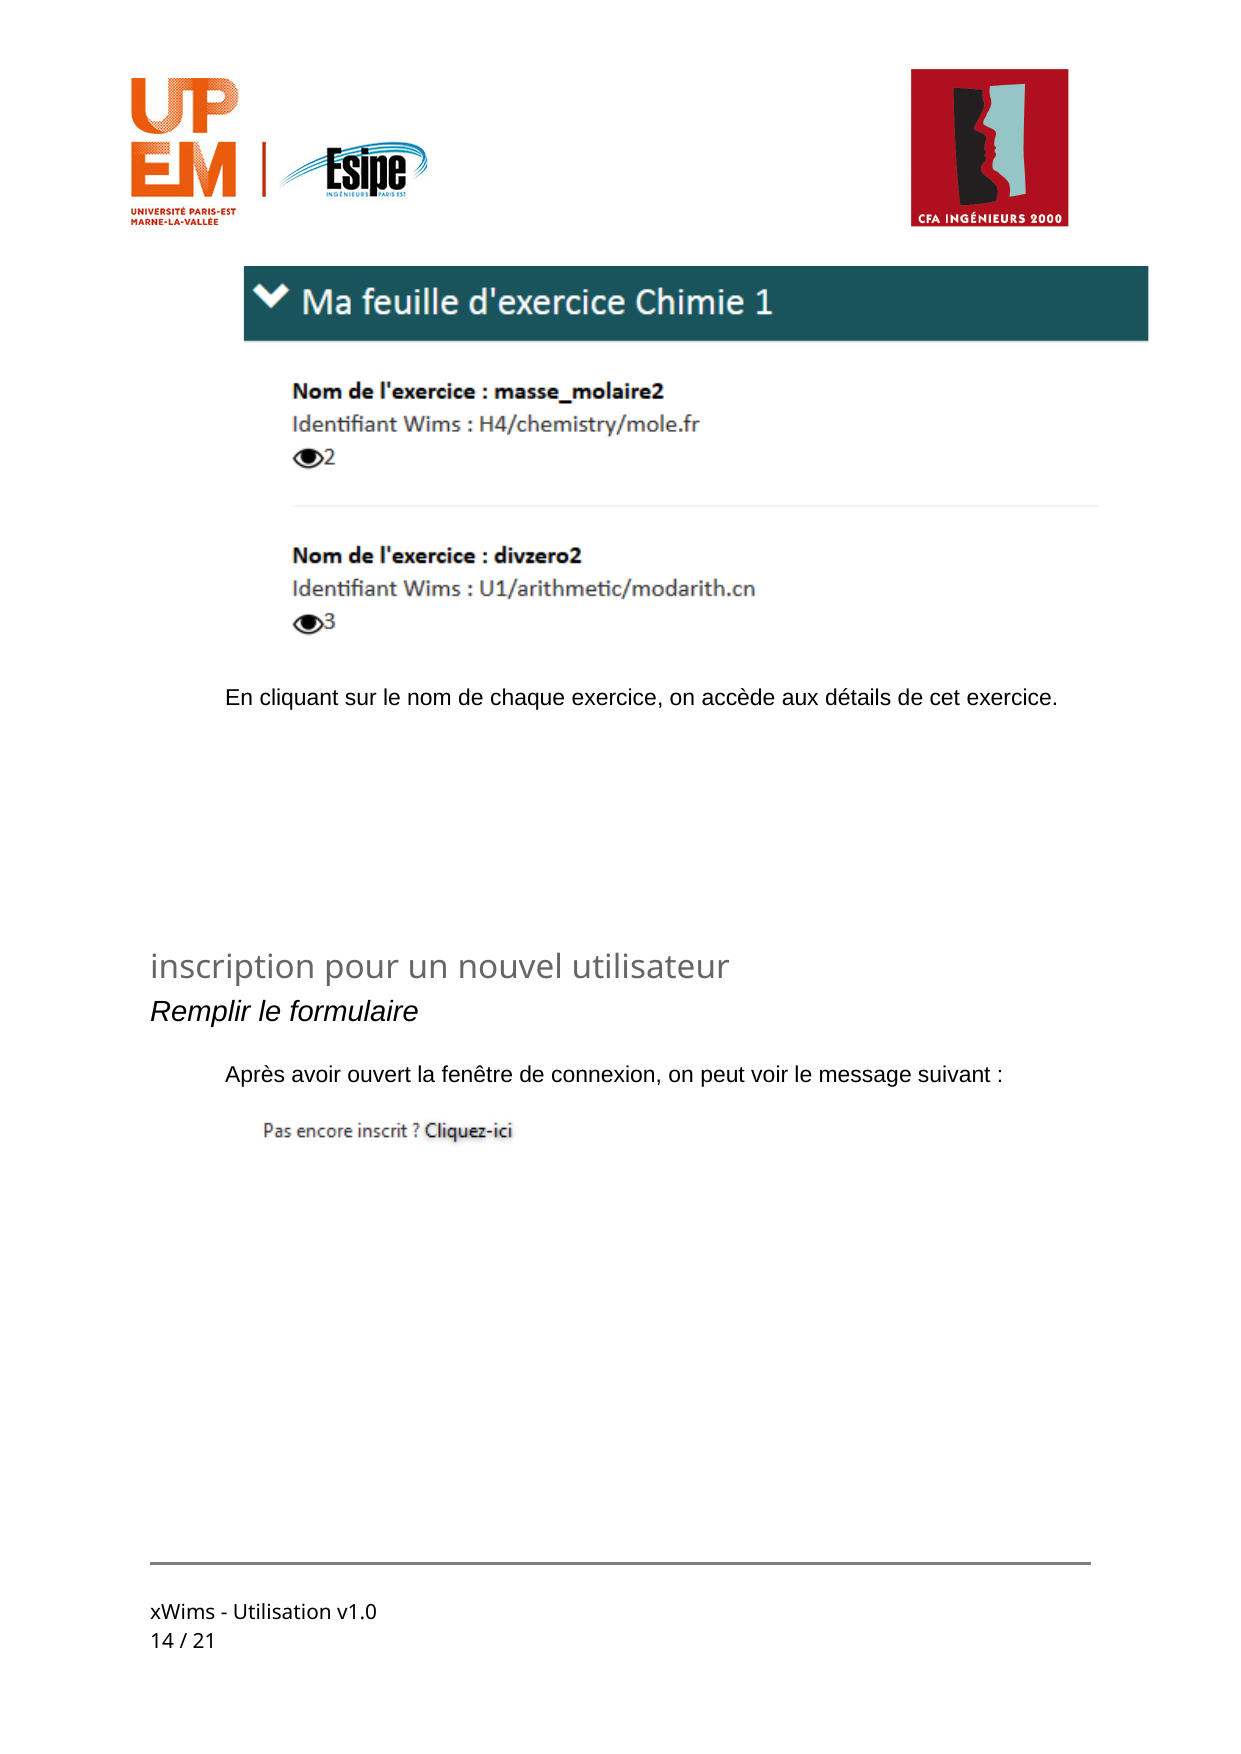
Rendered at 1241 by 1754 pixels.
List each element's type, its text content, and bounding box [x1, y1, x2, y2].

subtitle Remplir le formulaire [150, 994, 1091, 1027]
subtitle inscription pour un nouvel utilisateur [150, 942, 1091, 988]
text En cliquant sur le nom de chaque exercice, on accède aux détails de cet exercice. [225, 684, 1091, 710]
picture [243, 1109, 536, 1155]
picture [243, 266, 1149, 662]
picture [131, 78, 428, 225]
picture [907, 66, 1072, 230]
text Après avoir ouvert la fenêtre de connexion, on peut voir le message suivant : [225, 1061, 1091, 1087]
